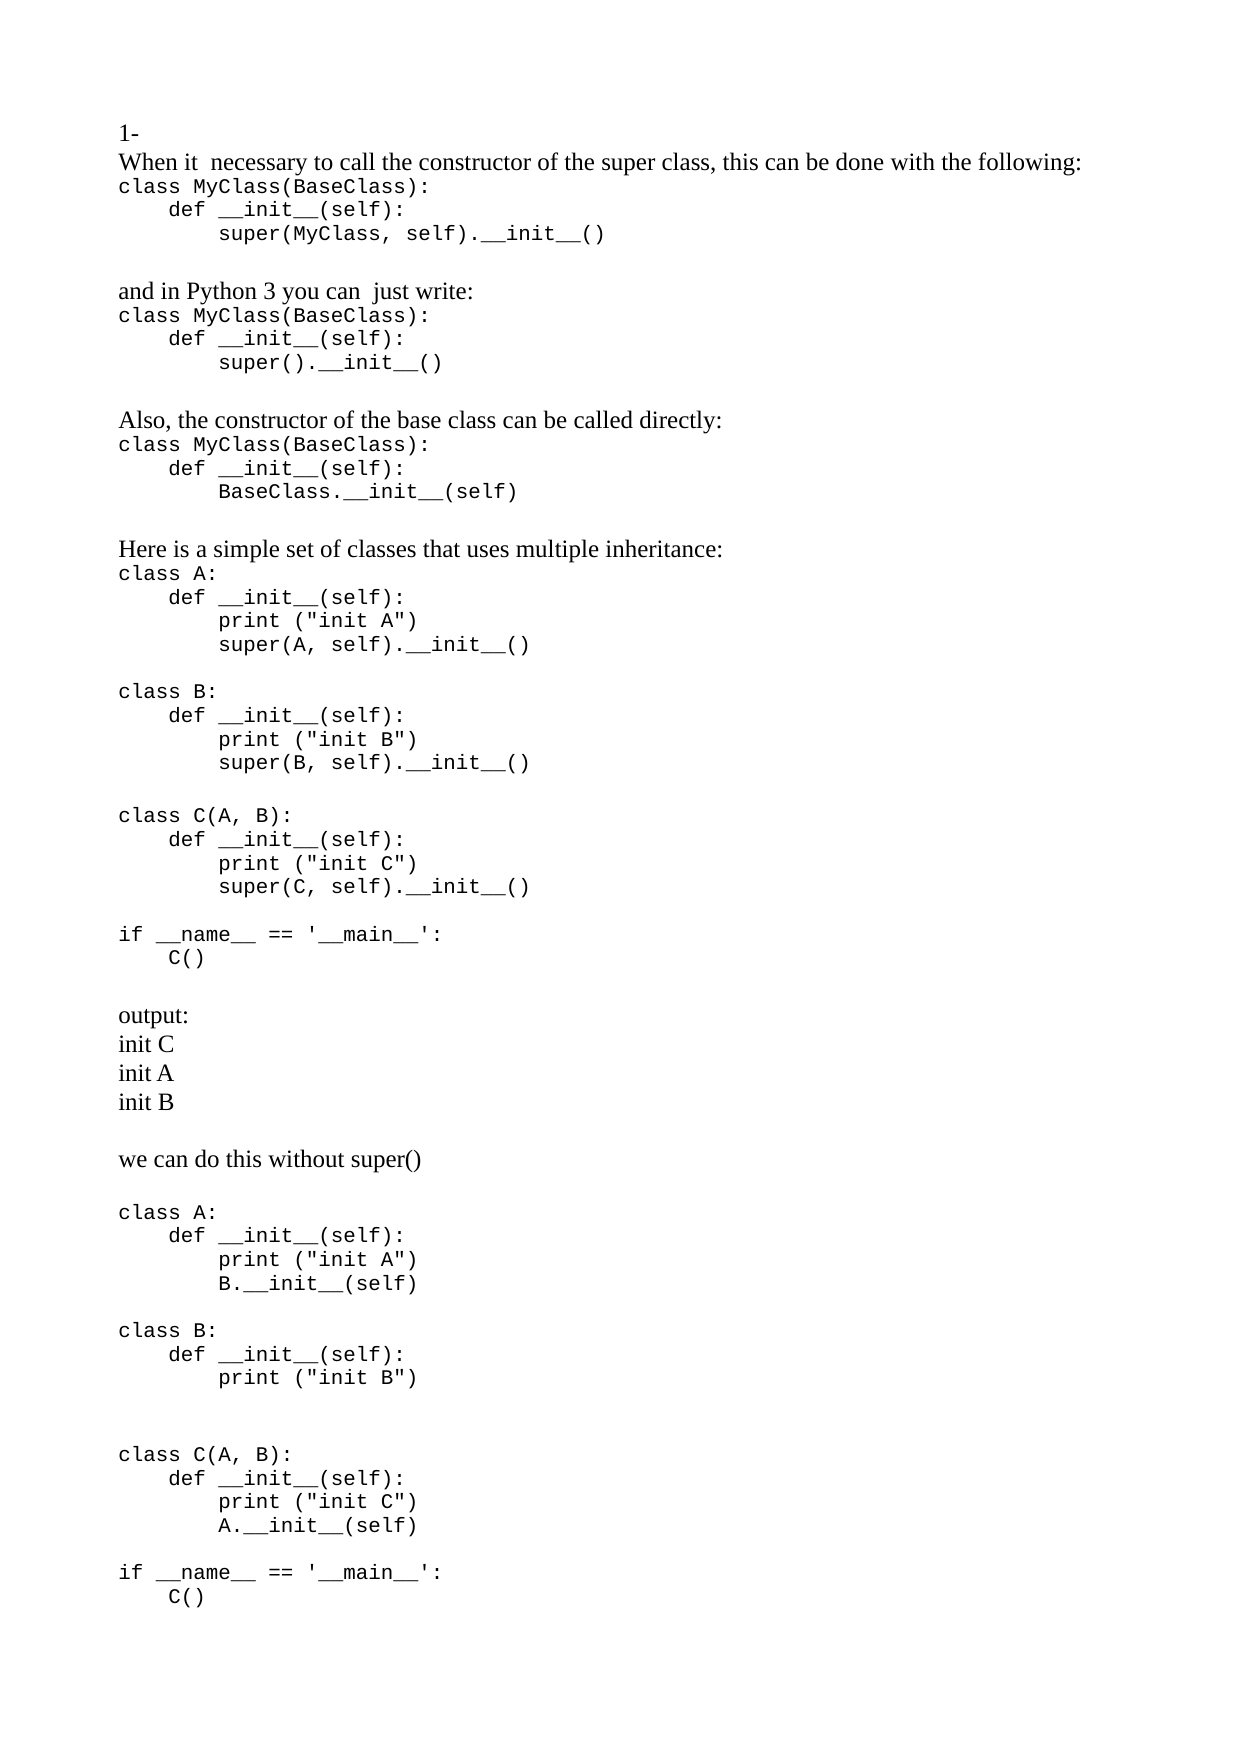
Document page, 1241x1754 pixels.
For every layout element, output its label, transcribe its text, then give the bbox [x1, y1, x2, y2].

text 1- [118, 118, 1122, 147]
text Also, the constructor of the base class can be called directly: [118, 405, 1122, 434]
text def __init__(self): [118, 705, 1122, 729]
text print ("init B") [118, 729, 1122, 752]
text class B: [118, 1320, 1122, 1343]
text we can do this without super() [118, 1144, 1122, 1173]
text print ("init C") [118, 1491, 1122, 1515]
text A.__init__(self) [118, 1515, 1122, 1538]
text def __init__(self): [118, 1225, 1122, 1249]
text BaseClass.__init__(self) [118, 481, 1122, 505]
text Here is a simple set of classes that uses multiple inheritance: [118, 534, 1122, 563]
text def __init__(self): [118, 1468, 1122, 1491]
text class B: [118, 681, 1122, 705]
text print ("init A") [118, 1249, 1122, 1273]
text super(MyClass, self).__init__() [118, 223, 1122, 247]
text class MyClass(BaseClass): [118, 176, 1122, 199]
text def __init__(self): [118, 199, 1122, 223]
text super().__init__() [118, 352, 1122, 376]
text def __init__(self): [118, 1343, 1122, 1367]
text When it necessary to call the constructor of the super class, this can be done with the following: [118, 147, 1122, 176]
text def __init__(self): [118, 328, 1122, 352]
text def __init__(self): [118, 587, 1122, 610]
text super(A, self).__init__() [118, 634, 1122, 658]
text super(C, self).__init__() [118, 876, 1122, 900]
text def __init__(self): [118, 458, 1122, 481]
text output: [118, 1000, 1122, 1029]
text class C(A, B): [118, 1444, 1122, 1468]
text super(B, self).__init__() [118, 752, 1122, 776]
text and in Python 3 you can just write: [118, 276, 1122, 305]
text C() [118, 947, 1122, 971]
text if __name__ == '__main__': [118, 1562, 1122, 1586]
text print ("init C") [118, 853, 1122, 876]
text B.__init__(self) [118, 1273, 1122, 1296]
text C() [118, 1586, 1122, 1609]
text class A: [118, 563, 1122, 587]
text if __name__ == '__main__': [118, 924, 1122, 947]
text print ("init A") [118, 610, 1122, 634]
text class MyClass(BaseClass): [118, 434, 1122, 458]
text def __init__(self): [118, 829, 1122, 853]
text init B [118, 1087, 1122, 1115]
text class MyClass(BaseClass): [118, 305, 1122, 328]
text init A [118, 1058, 1122, 1087]
text init C [118, 1029, 1122, 1058]
text print ("init B") [118, 1367, 1122, 1391]
text class C(A, B): [118, 805, 1122, 829]
text class A: [118, 1202, 1122, 1225]
